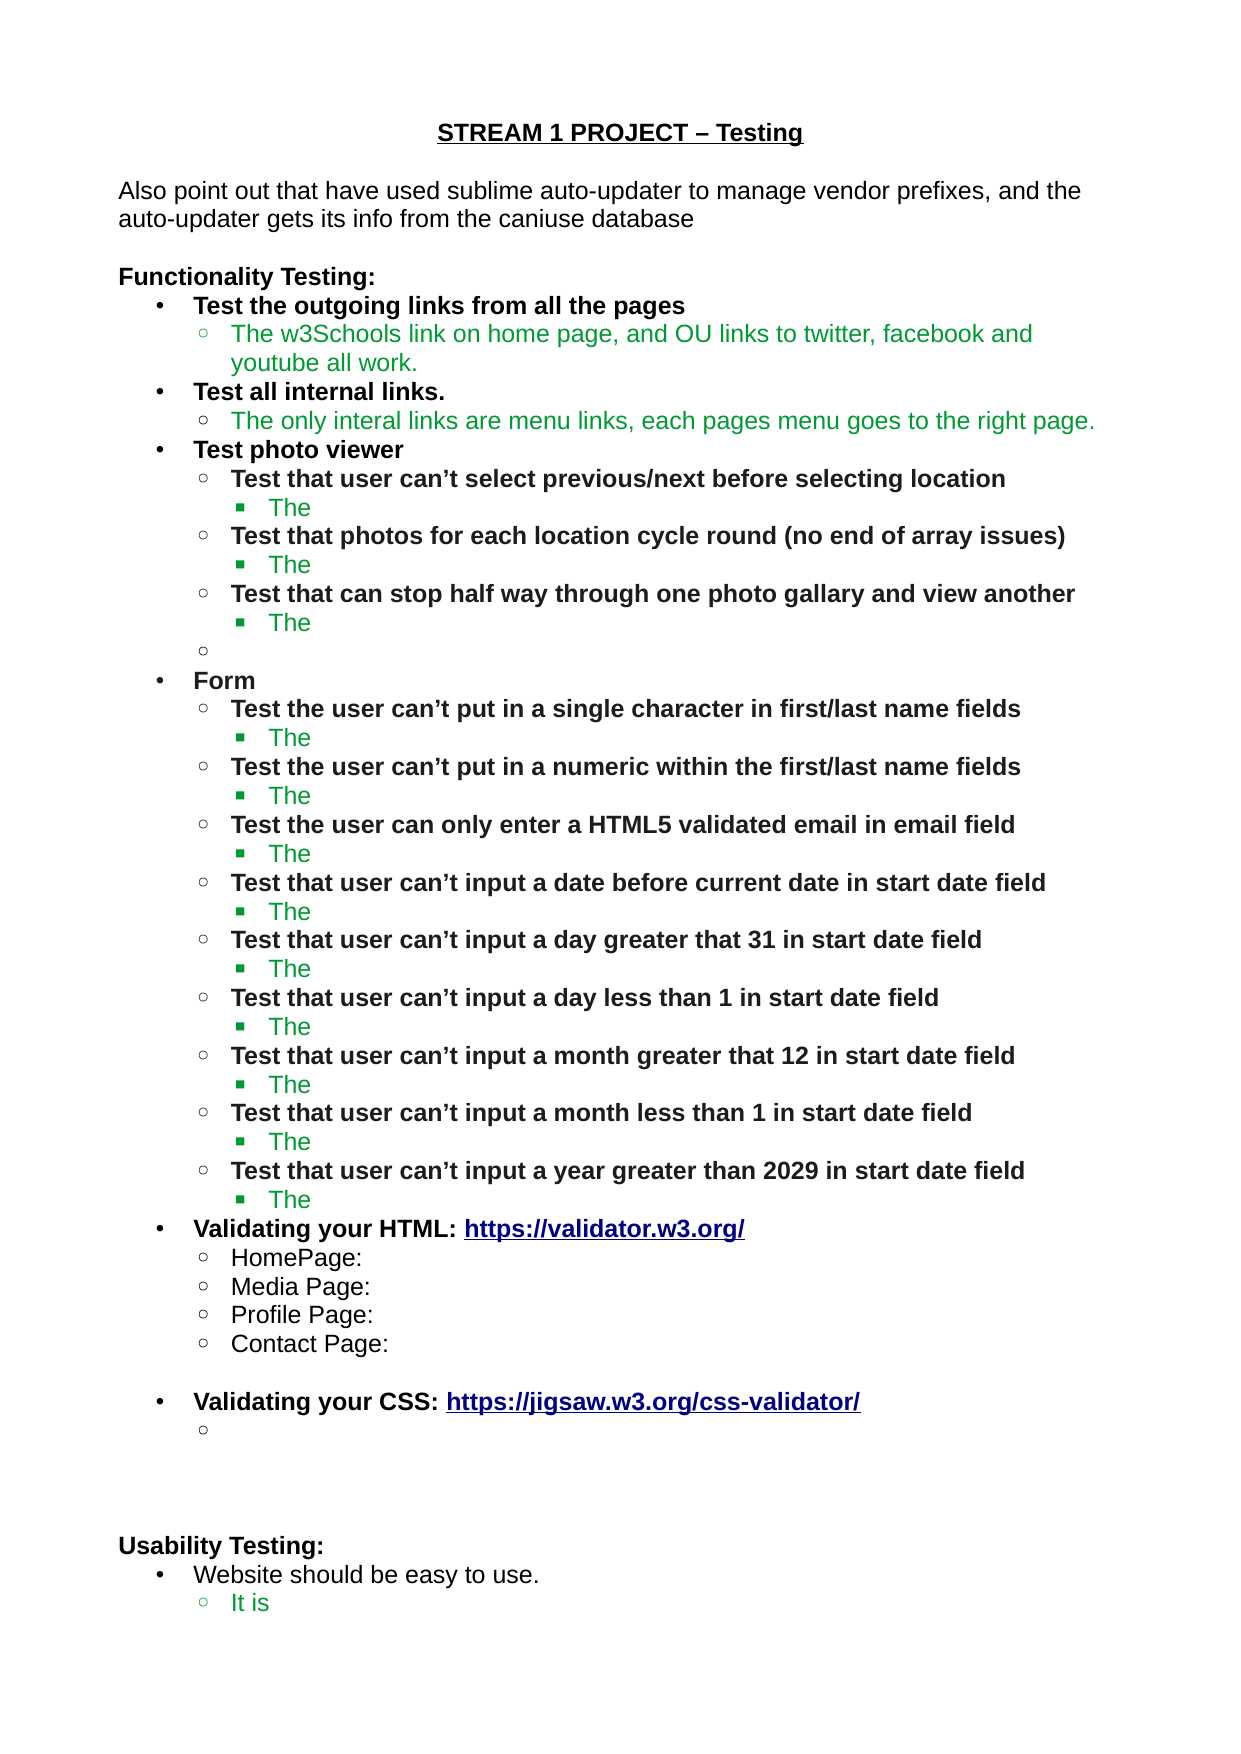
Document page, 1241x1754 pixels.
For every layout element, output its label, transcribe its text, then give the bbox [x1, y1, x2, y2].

list Contact Page: [193, 1329, 1122, 1358]
list Validating your CSS: https://jigsaw.w3.org/css-validator/ [156, 1387, 1122, 1416]
text STREAM 1 PROJECT – Testing [118, 118, 1122, 147]
list The [231, 492, 1122, 521]
list Test that user can’t input a day greater that 31 in start date field [193, 925, 1122, 954]
list Test the outgoing links from all the pages [156, 291, 1122, 319]
list Test the user can’t put in a single character in first/last name fields [193, 694, 1122, 723]
list Test that photos for each location cycle round (no end of array issues) [193, 521, 1122, 550]
list Test that can stop half way through one photo gallary and view another [193, 579, 1122, 608]
list Website should be easy to use. [156, 1559, 1122, 1588]
list Test that user can’t input a day less than 1 in start date field [193, 983, 1122, 1012]
list The [231, 1012, 1122, 1041]
list Test the user can only enter a HTML5 validated email in email field [193, 810, 1122, 839]
list Test that user can’t input a month less than 1 in start date field [193, 1098, 1122, 1127]
list Test the user can’t put in a numeric within the first/last name fields [193, 752, 1122, 781]
list The [231, 1069, 1122, 1098]
list The [231, 550, 1122, 579]
list Test that user can’t input a month greater that 12 in start date field [193, 1041, 1122, 1069]
list Media Page: [193, 1272, 1122, 1300]
list Form [156, 666, 1122, 694]
text Usability Testing: [118, 1531, 1122, 1559]
list The w3Schools link on home page, and OU links to twitter, facebook and youtube all work. [193, 319, 1122, 377]
list The [231, 781, 1122, 810]
list The [231, 1127, 1122, 1156]
list The [231, 723, 1122, 752]
list Test all internal links. [156, 377, 1122, 406]
list Test that user can’t input a date before current date in start date field [193, 868, 1122, 896]
list The [231, 1185, 1122, 1214]
list The only interal links are menu links, each pages menu goes to the right page. [193, 406, 1122, 435]
list Test that user can’t input a year greater than 2029 in start date field [193, 1156, 1122, 1185]
text Also point out that have used sublime auto-updater to manage vendor prefixes, and the auto-updater gets its info from the caniuse database [118, 176, 1122, 233]
list Validating your HTML: https://validator.w3.org/ [156, 1214, 1122, 1243]
list Test that user can’t select previous/next before selecting location [193, 464, 1122, 492]
text Functionality Testing: [118, 262, 1122, 291]
list Test photo viewer [156, 435, 1122, 464]
list Profile Page: [193, 1300, 1122, 1329]
list HomePage: [193, 1243, 1122, 1272]
list The [231, 608, 1122, 637]
list The [231, 839, 1122, 868]
list The [231, 896, 1122, 925]
list It is [193, 1588, 1122, 1617]
list The [231, 954, 1122, 983]
